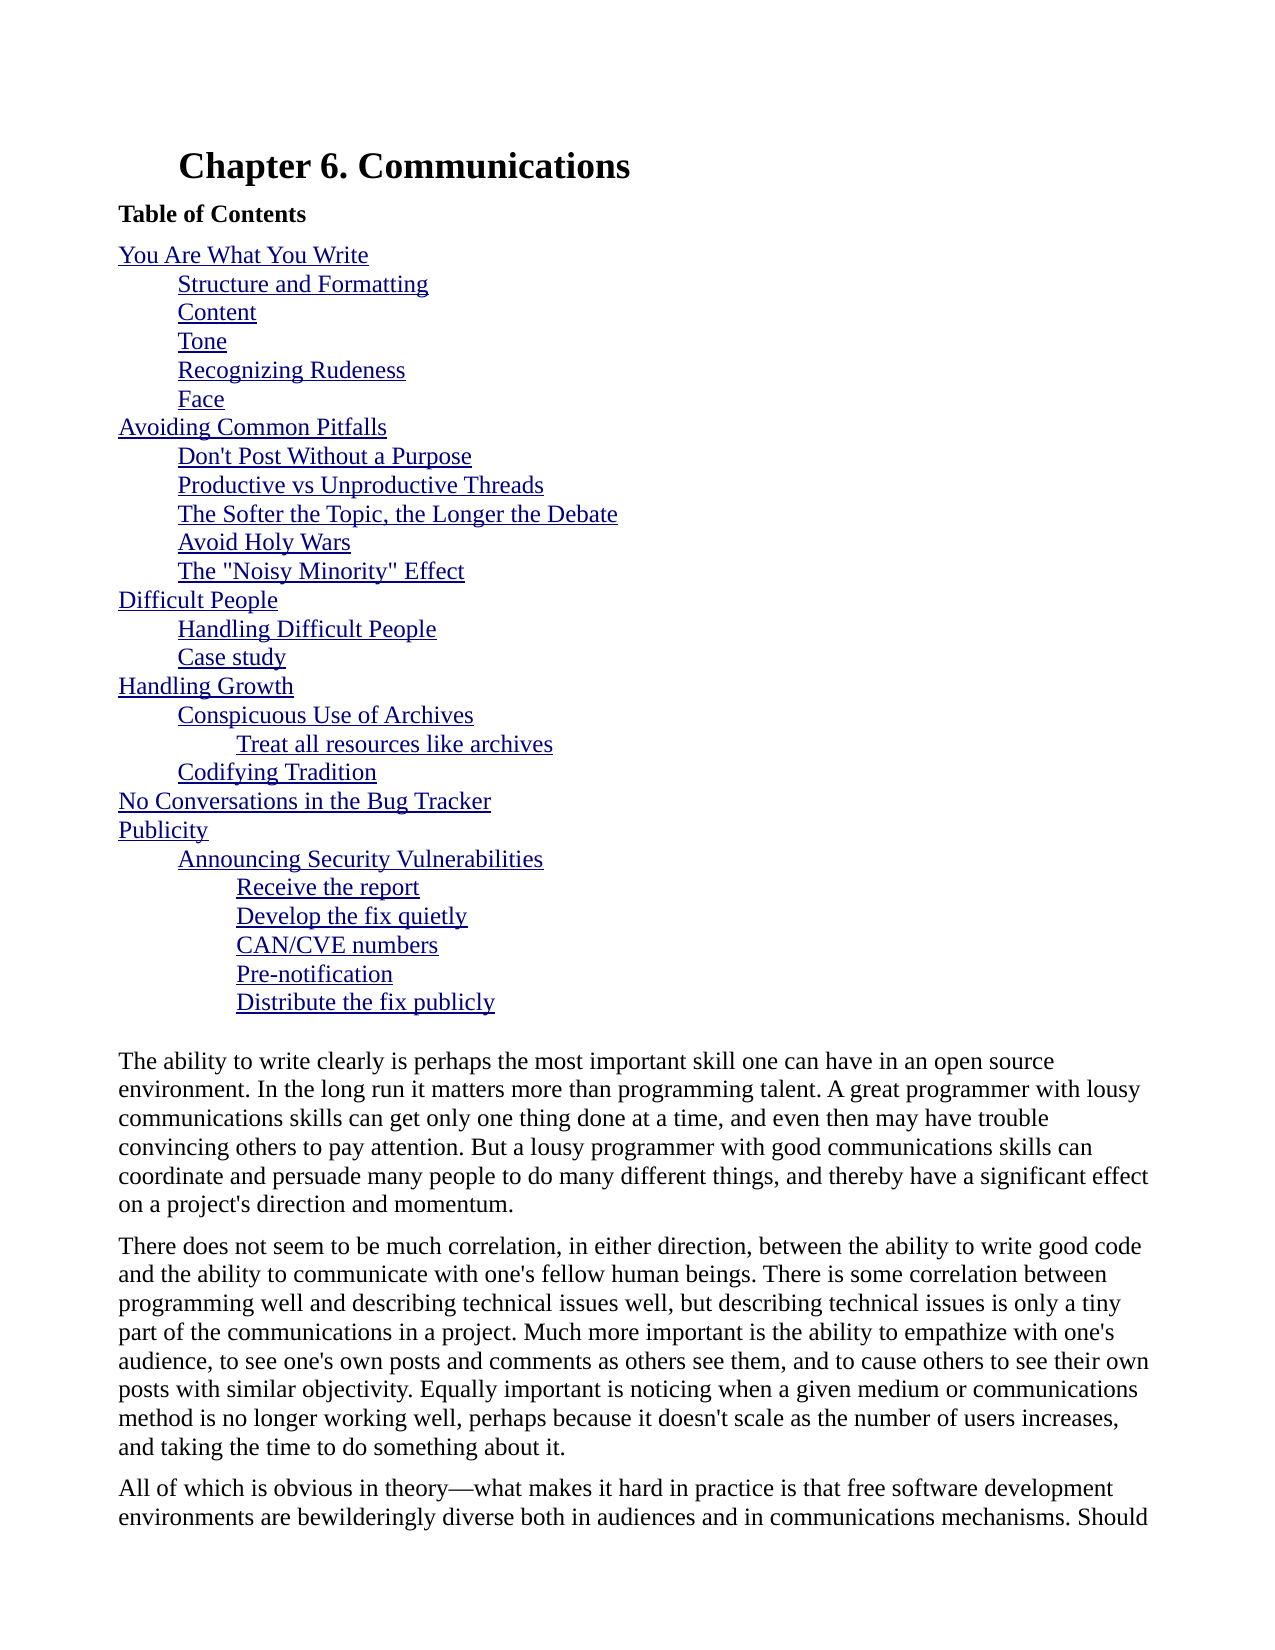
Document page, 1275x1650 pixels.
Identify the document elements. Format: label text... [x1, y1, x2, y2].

subtitle Recognizing Rudeness [177, 355, 1157, 384]
subtitle CAN/CVE numbers [236, 930, 1157, 959]
text Table of Contents [118, 199, 1157, 227]
text There does not seem to be much correlation, in either direction, between the ability to write good code and the ability to communicate with one's fellow human beings. There is some correlation between programming well and describing technical issues well, but describing technical issues is only a tiny part of the communications in a project. Much more important is the ability to empathize with one's audience, to see one's own posts and comments as others see them, and to cause others to see their own posts with similar objectivity. Equally important is noticing when a given medium or communications method is no longer working well, perhaps because it doesn't scale as the number of users increases, and taking the time to do something about it. [118, 1231, 1157, 1461]
subtitle Handling Difficult People [177, 614, 1157, 642]
subtitle Announcing Security Vulnerabilities [177, 844, 1157, 872]
subtitle Avoiding Common Pitfalls [118, 412, 1157, 441]
text All of which is obvious in theory—what makes it hard in practice is that free software development environments are bewilderingly diverse both in audiences and in communications mechanisms. Should [118, 1473, 1157, 1531]
subtitle Avoid Holy Wars [177, 527, 1157, 556]
subtitle Receive the report [236, 872, 1157, 901]
subtitle Publicity [118, 815, 1157, 844]
subtitle Difficult People [118, 585, 1157, 614]
text The ability to write clearly is perhaps the most important skill one can have in an open source environment. In the long run it matters more than programming talent. A great programmer with lousy communications skills can get only one thing done at a time, and even then may have trouble convincing others to pay attention. But a lousy programmer with good communications skills can coordinate and persuade many people to do many different things, and thereby have a significant effect on a project's direction and momentum. [118, 1046, 1157, 1218]
subtitle The Softer the Topic, the Longer the Debate [177, 499, 1157, 527]
subtitle Tone [177, 326, 1157, 355]
subtitle No Conversations in the Bug Tracker [118, 786, 1157, 815]
subtitle Codifying Tradition [177, 757, 1157, 786]
subtitle Face [177, 384, 1157, 412]
subtitle Chapter 6. Communications [118, 143, 1157, 186]
subtitle Pre-notification [236, 959, 1157, 987]
subtitle Productive vs Unproductive Threads [177, 470, 1157, 499]
subtitle Content [177, 297, 1157, 326]
subtitle Distribute the fix publicly [236, 987, 1157, 1016]
subtitle Case study [177, 642, 1157, 671]
subtitle Develop the fix quietly [236, 901, 1157, 930]
subtitle Handling Growth [118, 671, 1157, 700]
subtitle Treat all resources like archives [236, 729, 1157, 757]
subtitle The "Noisy Minority" Effect [177, 556, 1157, 585]
subtitle You Are What You Write [118, 240, 1157, 269]
subtitle Conspicuous Use of Archives [177, 700, 1157, 729]
subtitle Structure and Formatting [177, 269, 1157, 297]
subtitle Don't Post Without a Purpose [177, 441, 1157, 470]
